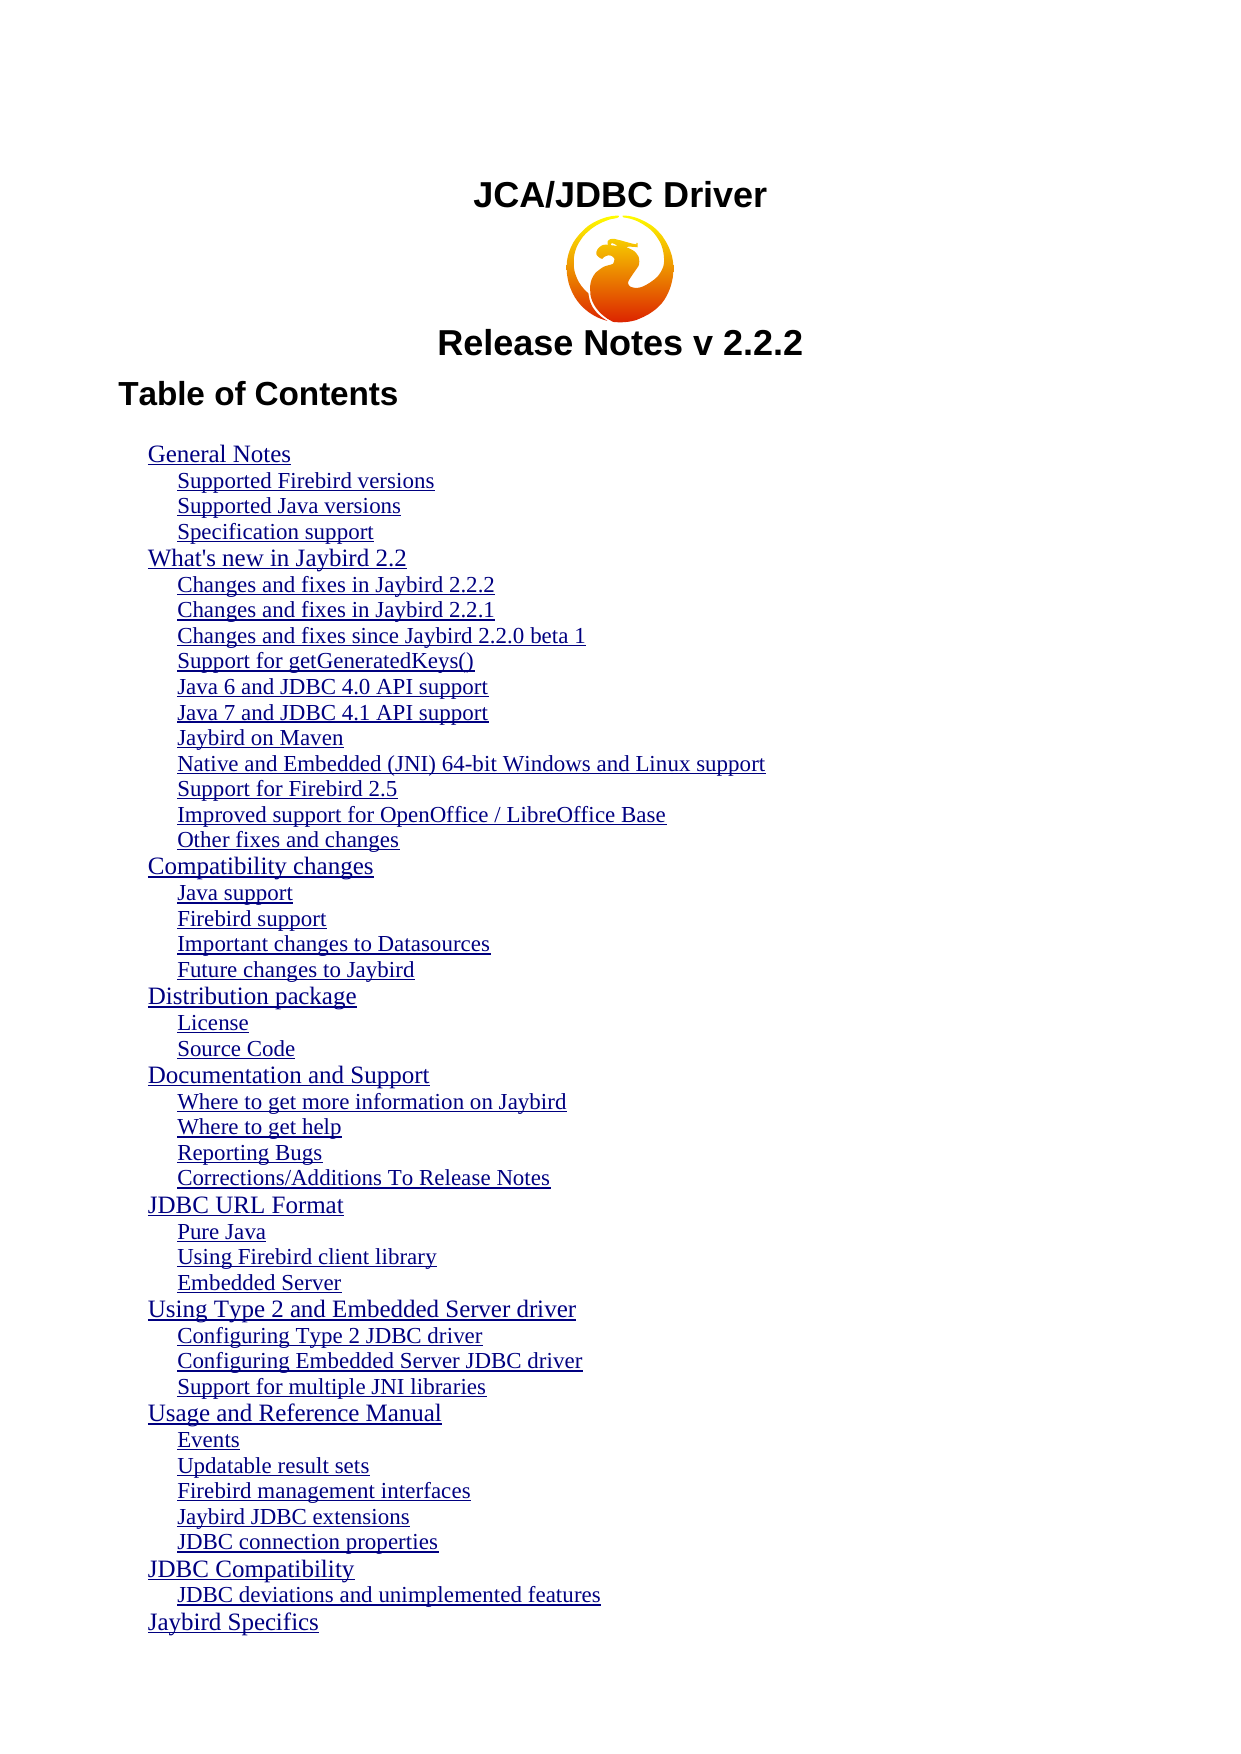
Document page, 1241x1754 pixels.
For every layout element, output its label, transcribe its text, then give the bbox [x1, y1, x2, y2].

text Usage and Reference Manual [148, 1399, 1122, 1427]
text Where to get help [177, 1114, 1122, 1140]
text Corrections/Additions To Release Notes [177, 1165, 1122, 1191]
text Java 7 and JDBC 4.1 API support [177, 699, 1122, 725]
text Firebird management interfaces [177, 1478, 1122, 1504]
text Important changes to Datasources [177, 931, 1122, 957]
text Firebird support [177, 906, 1122, 931]
text Supported Firebird versions [177, 467, 1122, 493]
text Native and Embedded (JNI) 64-bit Windows and Linux support [177, 750, 1122, 776]
text Future changes to Jaybird [177, 957, 1122, 982]
text Changes and fixes since Jaybird 2.2.0 beta 1 [177, 623, 1122, 648]
text Updatable result sets [177, 1453, 1122, 1478]
text Specification support [177, 518, 1122, 544]
text Java support [177, 880, 1122, 906]
text Changes and fixes in Jaybird 2.2.2 [177, 572, 1122, 597]
text License [177, 1010, 1122, 1036]
text What's new in Jaybird 2.2 [148, 544, 1122, 572]
text Pure Java [177, 1218, 1122, 1244]
text Using Firebird client library [177, 1244, 1122, 1269]
text Documentation and Support [148, 1061, 1122, 1089]
text Jaybird JDBC extensions [177, 1504, 1122, 1529]
text Java 6 and JDBC 4.0 API support [177, 674, 1122, 699]
text Support for multiple JNI libraries [177, 1374, 1122, 1399]
text Events [177, 1427, 1122, 1453]
text Jaybird on Maven [177, 725, 1122, 750]
text Where to get more information on Jaybird [177, 1089, 1122, 1114]
text Changes and fixes in Jaybird 2.2.1 [177, 597, 1122, 623]
text Distribution package [148, 982, 1122, 1010]
text Configuring Type 2 JDBC driver [177, 1323, 1122, 1348]
text Compatibility changes [148, 852, 1122, 880]
text Improved support for OpenOffice / LibreOffice Base [177, 801, 1122, 827]
text Support for Firebird 2.5 [177, 776, 1122, 801]
text Source Code [177, 1036, 1122, 1061]
text Embedded Server [177, 1269, 1122, 1295]
text JDBC connection properties [177, 1529, 1122, 1555]
text JDBC deviations and unimplemented features [177, 1582, 1122, 1608]
text Jaybird Specifics [148, 1608, 1122, 1636]
text JDBC Compatibility [148, 1555, 1122, 1582]
text Configuring Embedded Server JDBC driver [177, 1348, 1122, 1374]
text Using Type 2 and Embedded Server driver [148, 1295, 1122, 1323]
subtitle Table of Contents [118, 375, 1122, 412]
text Reporting Bugs [177, 1140, 1122, 1165]
text Supported Java versions [177, 493, 1122, 518]
subtitle JCA/JDBC Driver Release Notes v 2.2.2 [118, 175, 1122, 363]
text Support for getGeneratedKeys() [177, 648, 1122, 674]
text JDBC URL Format [148, 1191, 1122, 1218]
text Other fixes and changes [177, 827, 1122, 852]
text General Notes [148, 440, 1122, 467]
